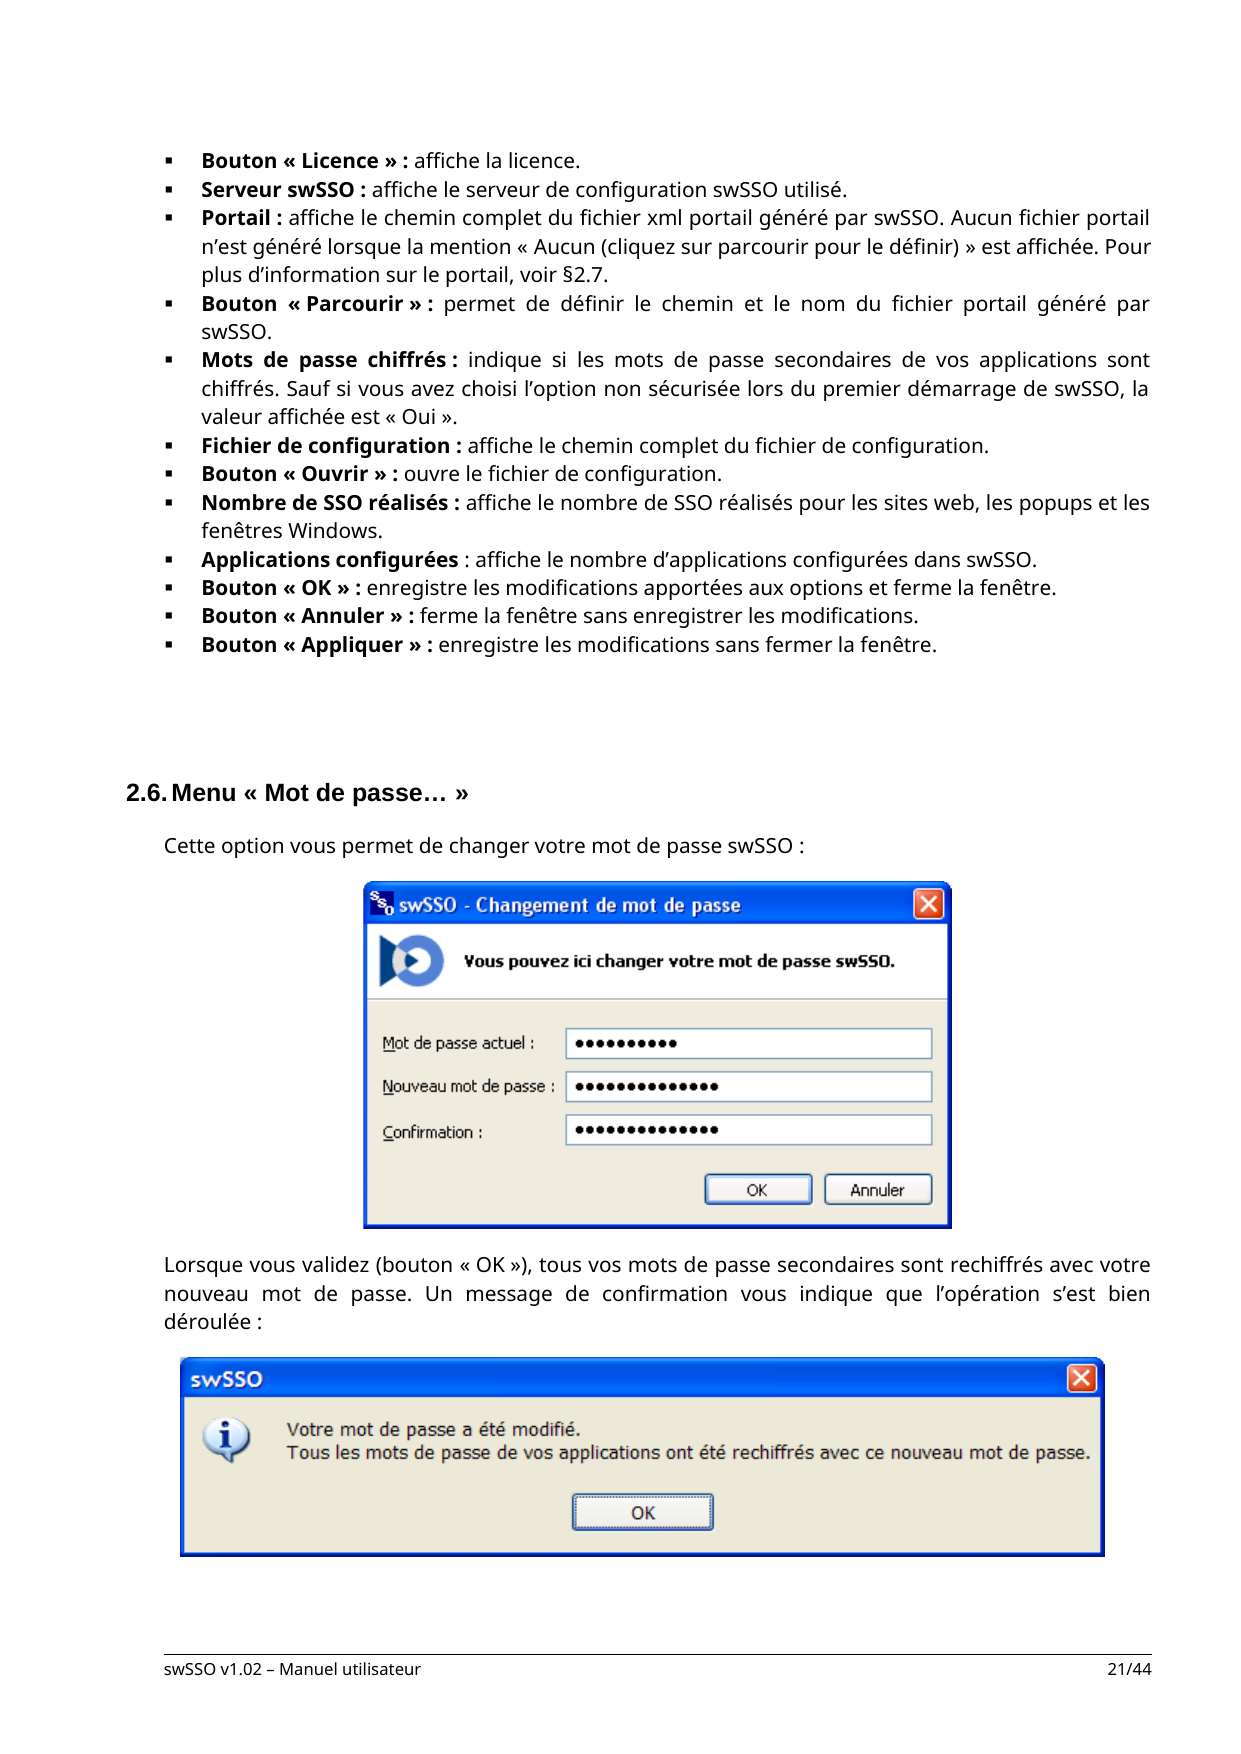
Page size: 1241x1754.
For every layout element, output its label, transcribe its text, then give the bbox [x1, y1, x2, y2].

list Fichier de configuration : affiche le chemin complet du fichier de configuration. [164, 431, 1152, 459]
list Bouton « Licence » : affiche la licence. [164, 147, 1152, 175]
list Applications configurées : affiche le nombre d’applications configurées dans swSSO. [164, 545, 1152, 573]
list Bouton « Parcourir » : permet de définir le chemin et le nom du fichier portail généré par swSSO. [164, 289, 1152, 346]
list Nombre de SSO réalisés : affiche le nombre de SSO réalisés pour les sites web, les popups et les fenêtres Windows. [164, 488, 1152, 545]
picture [363, 881, 952, 1229]
list Serveur swSSO : affiche le serveur de configuration swSSO utilisé. [164, 175, 1152, 203]
subtitle Menu « Mot de passe… » [126, 778, 1152, 807]
list Bouton « OK » : enregistre les modifications apportées aux options et ferme la fenêtre. [164, 573, 1152, 602]
picture [180, 1357, 1105, 1557]
text Lorsque vous validez (bouton « OK »), tous vos mots de passe secondaires sont rechiffrés avec votre nouveau mot de passe. Un message de confirmation vous indique que l’opération s’est bien déroulée : [164, 1251, 1152, 1336]
list Bouton « Ouvrir » : ouvre le fichier de configuration. [164, 459, 1152, 488]
list Bouton « Appliquer » : enregistre les modifications sans fermer la fenêtre. [164, 630, 1152, 658]
list Bouton « Annuler » : ferme la fenêtre sans enregistrer les modifications. [164, 602, 1152, 630]
text Cette option vous permet de changer votre mot de passe swSSO : [164, 832, 1152, 860]
list Portail : affiche le chemin complet du fichier xml portail généré par swSSO. Aucun fichier portail n’est généré lorsque la mention « Aucun (cliquez sur parcourir pour le définir) » est affichée. Pour plus d’information sur le portail, voir §2.7. [164, 203, 1152, 289]
list Mots de passe chiffrés : indique si les mots de passe secondaires de vos applications sont chiffrés. Sauf si vous avez choisi l’option non sécurisée lors du premier démarrage de swSSO, la valeur affichée est « Oui ». [164, 346, 1152, 431]
